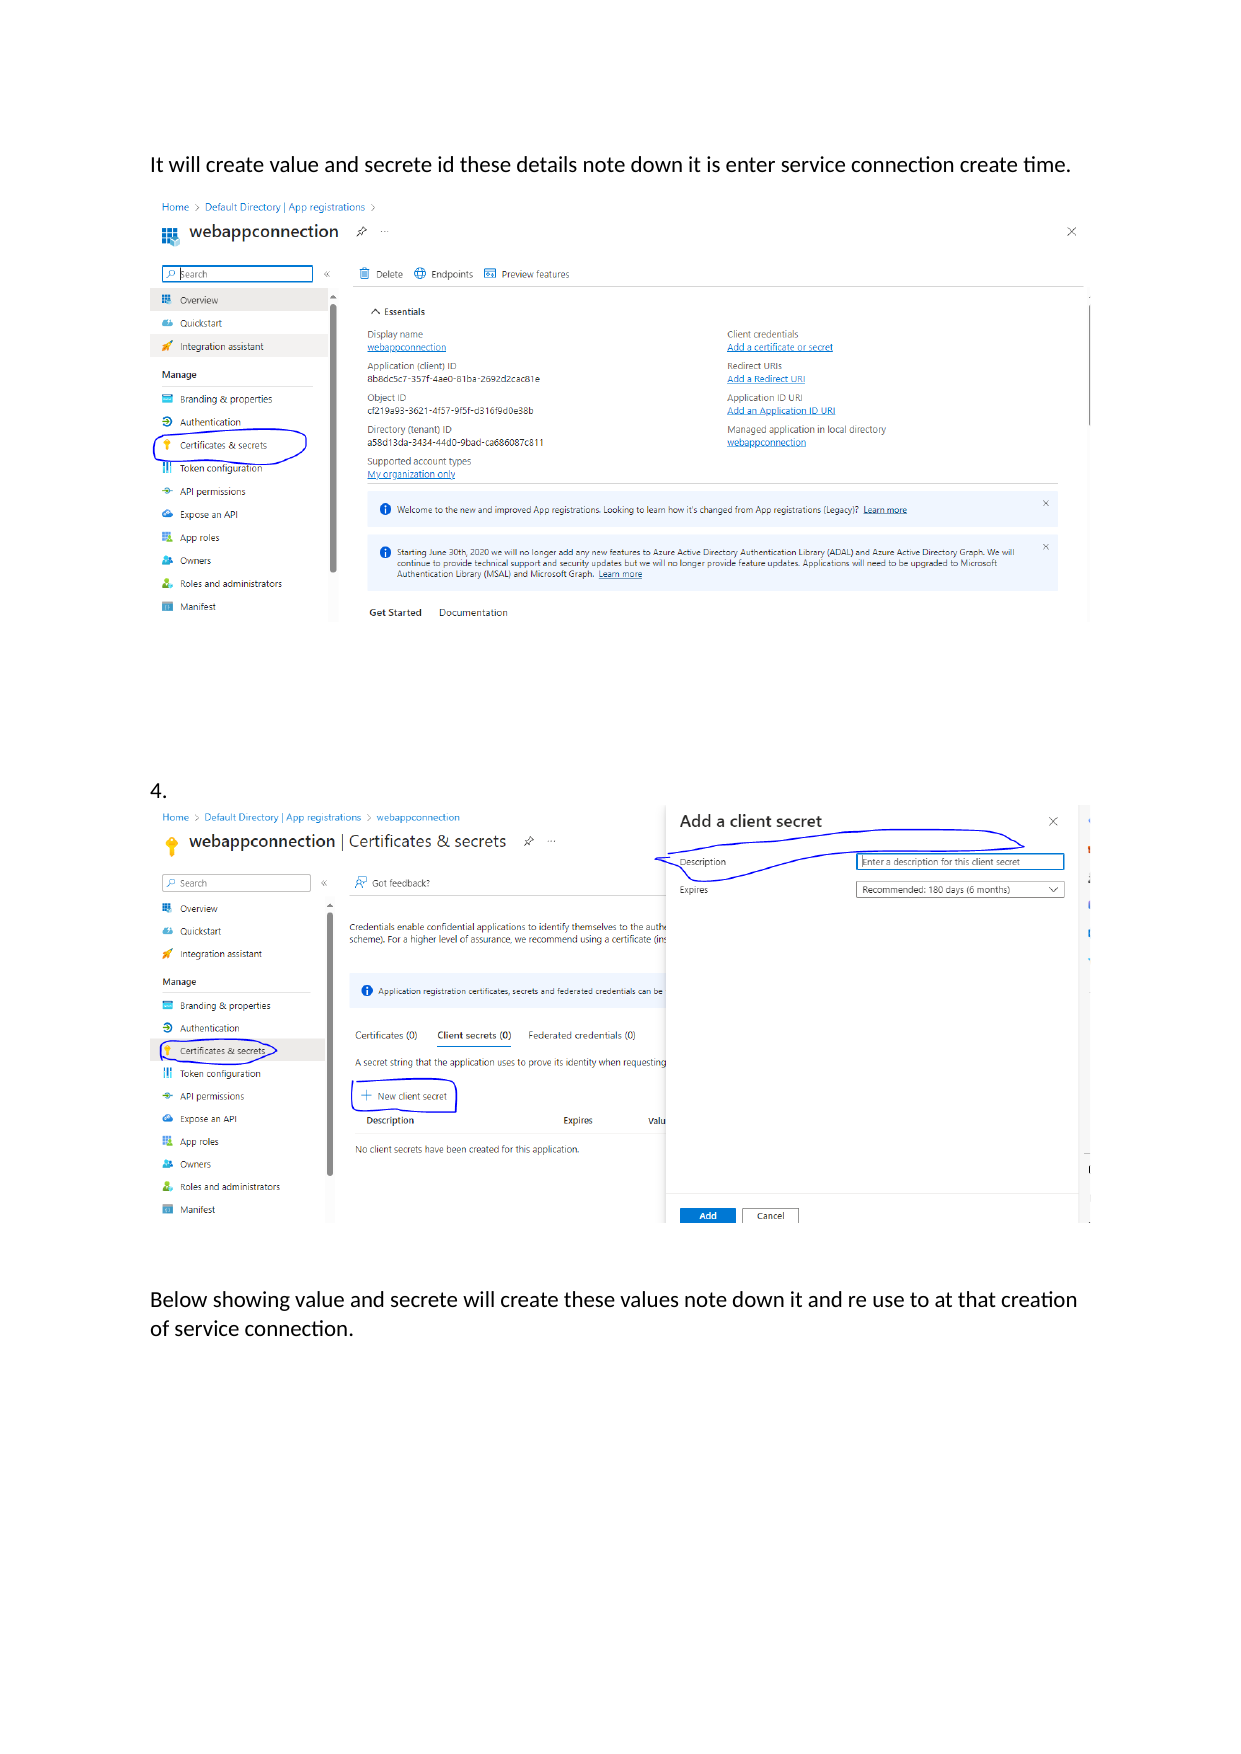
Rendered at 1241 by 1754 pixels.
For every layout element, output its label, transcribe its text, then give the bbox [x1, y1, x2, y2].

text Below showing value and secrete will create these values note down it and re use to at that creation of service connection. [150, 1286, 1090, 1342]
text 4. [150, 776, 1090, 805]
text It will create value and secrete id these details note down it is enter service connection create time. [150, 150, 1090, 178]
